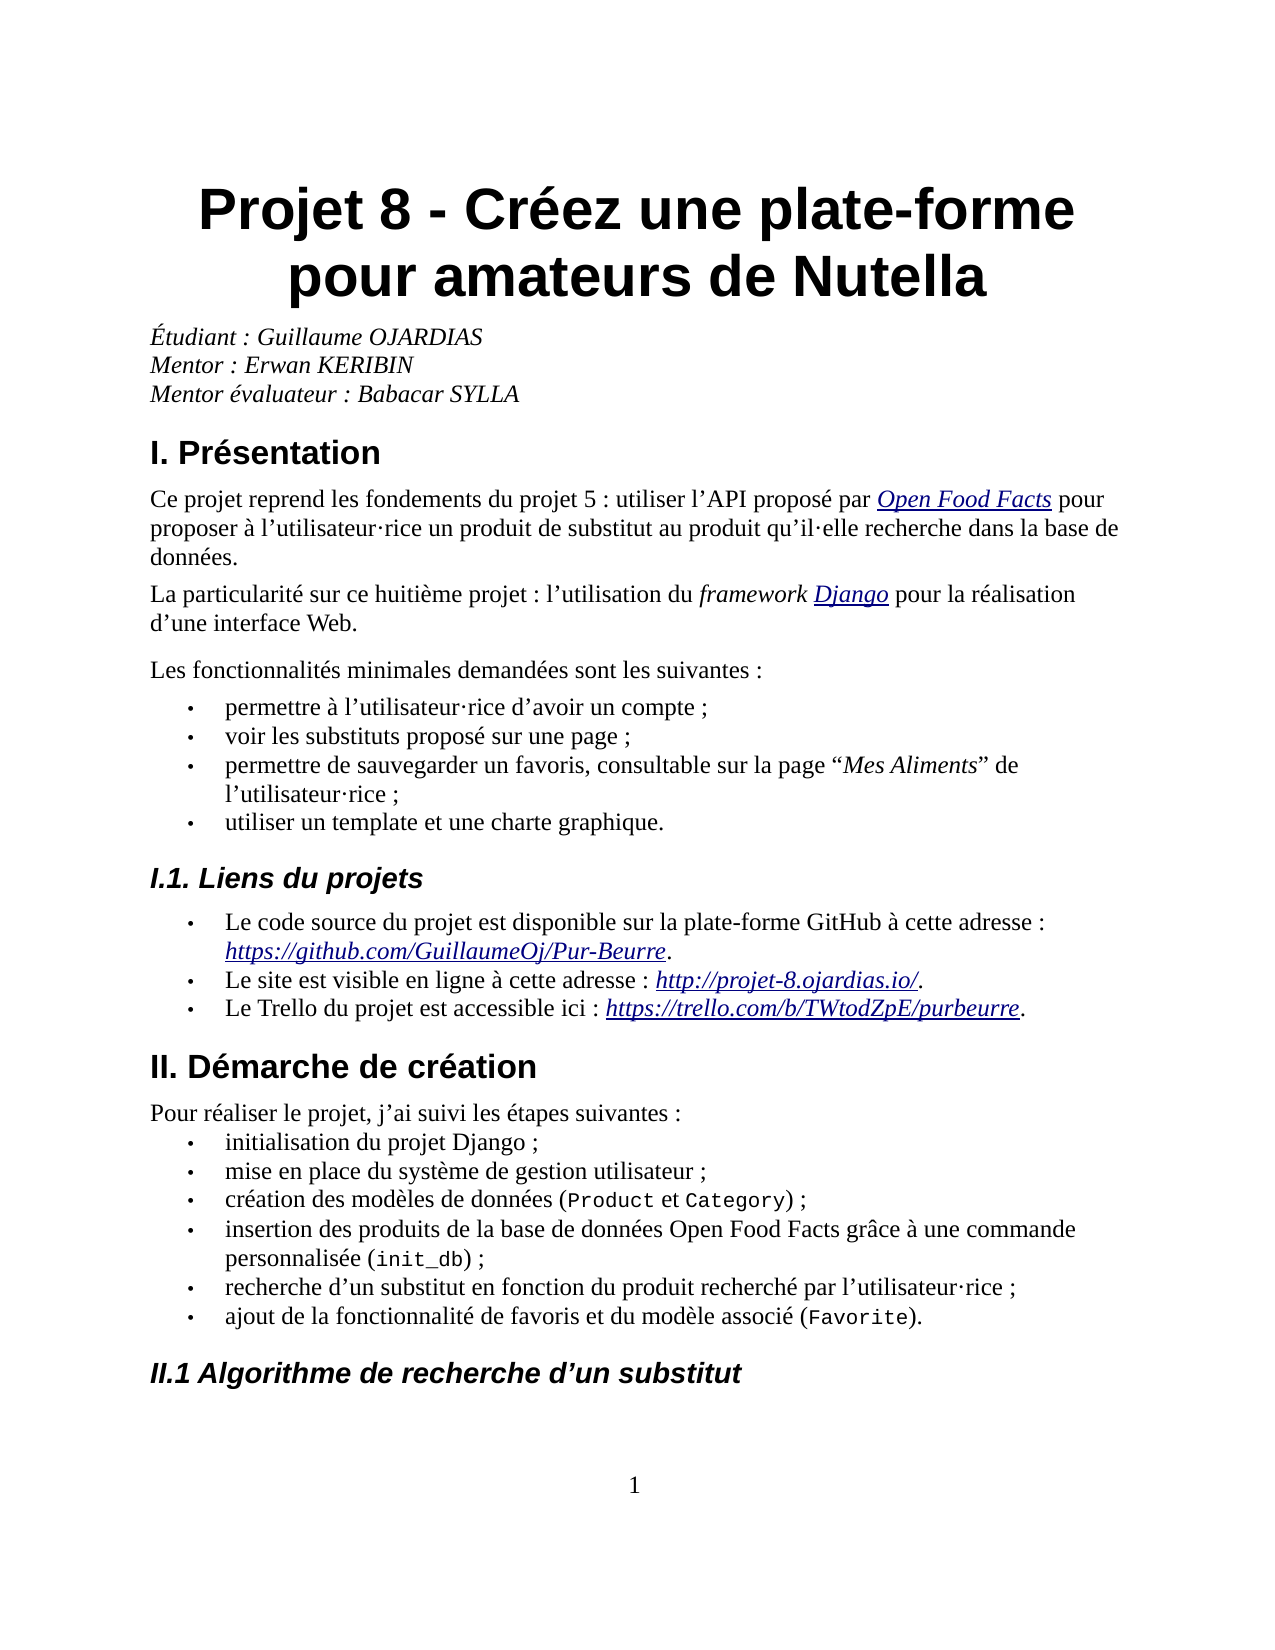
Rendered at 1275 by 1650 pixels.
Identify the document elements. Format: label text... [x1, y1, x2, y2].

text Mentor évaluateur : Babacar SYLLA [150, 379, 1125, 408]
subtitle II.1 Algorithme de recherche d’un substitut [150, 1356, 1125, 1389]
list utiliser un template et une charte graphique. [187, 807, 1125, 836]
text Les fonctionnalités minimales demandées sont les suivantes : [150, 655, 1125, 683]
text Ce projet reprend les fondements du projet 5 : utiliser l’API proposé par Open Food Facts pour proposer à l’utilisateur·rice un produit de substitut au produit qu’il·elle recherche dans la base de données. [150, 484, 1125, 570]
subtitle I.1. Liens du projets [150, 861, 1125, 895]
title Projet 8 - Créez une plate-forme pour amateurs de Nutella [150, 175, 1125, 309]
list Le Trello du projet est accessible ici : https://trello.com/b/TWtodZpE/purbeurre. [187, 993, 1125, 1022]
subtitle II. Démarche de création [150, 1047, 1125, 1086]
list création des modèles de données (Product et Category) ; [187, 1184, 1125, 1214]
list mise en place du système de gestion utilisateur ; [187, 1156, 1125, 1184]
list insertion des produits de la base de données Open Food Facts grâce à une commande personnalisée (init_db) ; [187, 1214, 1125, 1272]
subtitle I. Présentation [150, 433, 1125, 472]
text Pour réaliser le projet, j’ai suivi les étapes suivantes : [150, 1098, 1125, 1127]
text La particularité sur ce huitième projet : l’utilisation du framework Django pour la réalisation d’une interface Web. [150, 579, 1125, 637]
list recherche d’un substitut en fonction du produit recherché par l’utilisateur·rice ; [187, 1272, 1125, 1301]
list voir les substituts proposé sur une page ; [187, 721, 1125, 750]
list permettre à l’utilisateur·rice d’avoir un compte ; [187, 692, 1125, 721]
text Mentor : Erwan KERIBIN [150, 350, 1125, 379]
list ajout de la fonctionnalité de favoris et du modèle associé (Favorite). [187, 1301, 1125, 1331]
list Le site est visible en ligne à cette adresse : http://projet-8.ojardias.io/. [187, 965, 1125, 993]
list permettre de sauvegarder un favoris, consultable sur la page “Mes Aliments” de l’utilisateur·rice ; [187, 750, 1125, 807]
list initialisation du projet Django ; [187, 1127, 1125, 1156]
list Le code source du projet est disponible sur la plate-forme GitHub à cette adresse : https://github.com/GuillaumeOj/Pur-Beurre. [187, 907, 1125, 965]
text Étudiant : Guillaume OJARDIAS [150, 322, 1125, 350]
